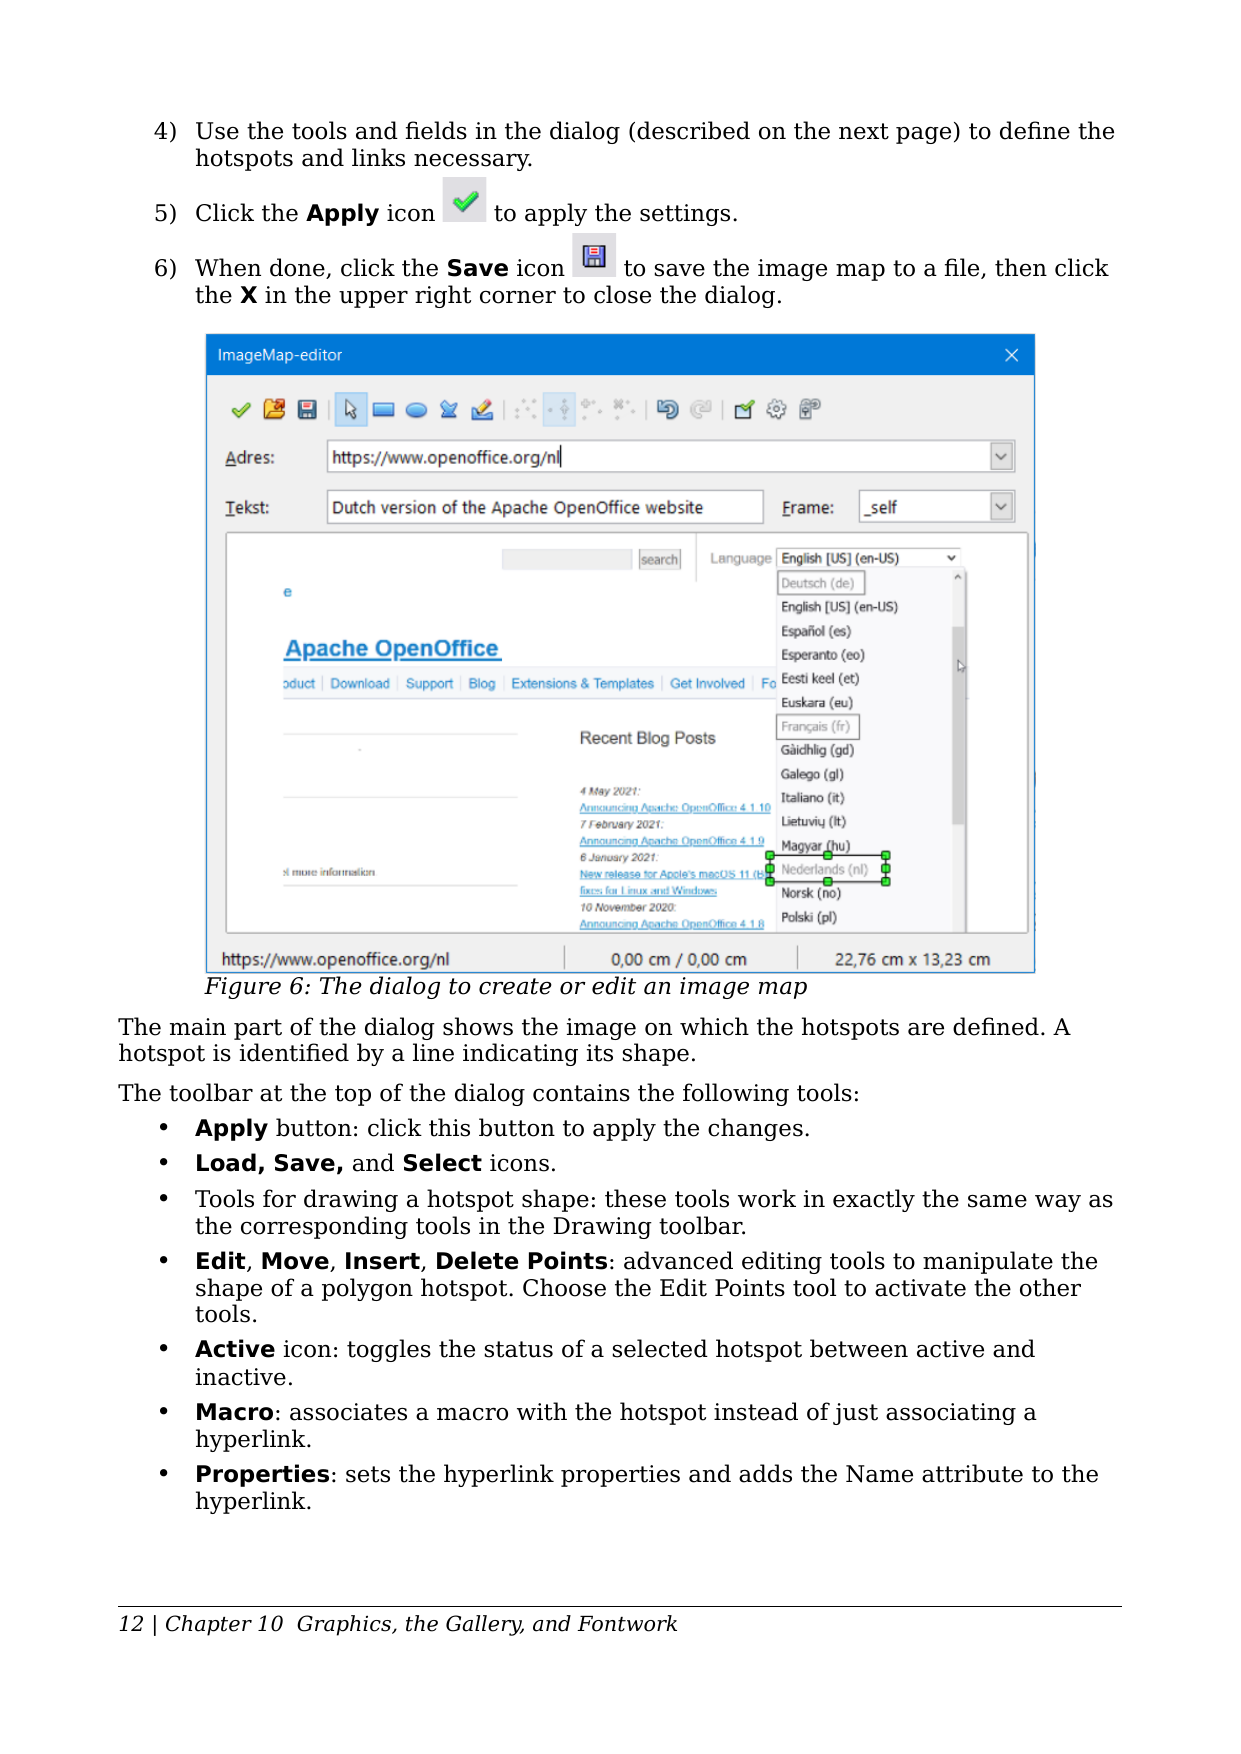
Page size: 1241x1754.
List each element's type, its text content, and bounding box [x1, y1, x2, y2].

list Load, Save, and Select icons. [156, 1148, 1122, 1177]
list Use the tools and fields in the dialog (described on the next page) to define the hotspots and links necessary. [177, 118, 1122, 171]
list Edit, Move, Insert, Delete Points: advanced editing tools to manipulate the shape of a polygon hotspot. Choose the Edit Points tool to activate the other tools. [156, 1246, 1122, 1328]
list Properties: sets the hyperlink properties and adds the Name attribute to the hyperlink. [156, 1459, 1122, 1514]
list Apply button: click this button to apply the changes. [156, 1113, 1122, 1142]
picture [204, 333, 1036, 974]
list The toolbar at the top of the dialog contains the following tools: [118, 1080, 1122, 1106]
picture [572, 233, 617, 277]
text Figure 6: The dialog to create or edit an image map [204, 974, 1036, 1000]
list Click the Apply icon to apply the settings. [177, 178, 1122, 227]
list When done, click the Save icon to save the image map to a file, then click the X in the upper right corner to close the dialog. [177, 233, 1122, 309]
list Active icon: toggles the status of a selected hotspot between active and inactive. [156, 1334, 1122, 1390]
list Tools for drawing a hotspot shape: these tools work in exactly the same way as the corresponding tools in the Drawing toolbar. [156, 1184, 1122, 1239]
text The main part of the dialog shows the image on which the hotspots are defined. A hotspot is identified by a line indicating its shape. [118, 1014, 1122, 1067]
list Macro: associates a macro with the hotspot instead of just associating a hyperlink. [156, 1397, 1122, 1452]
picture [442, 177, 487, 222]
